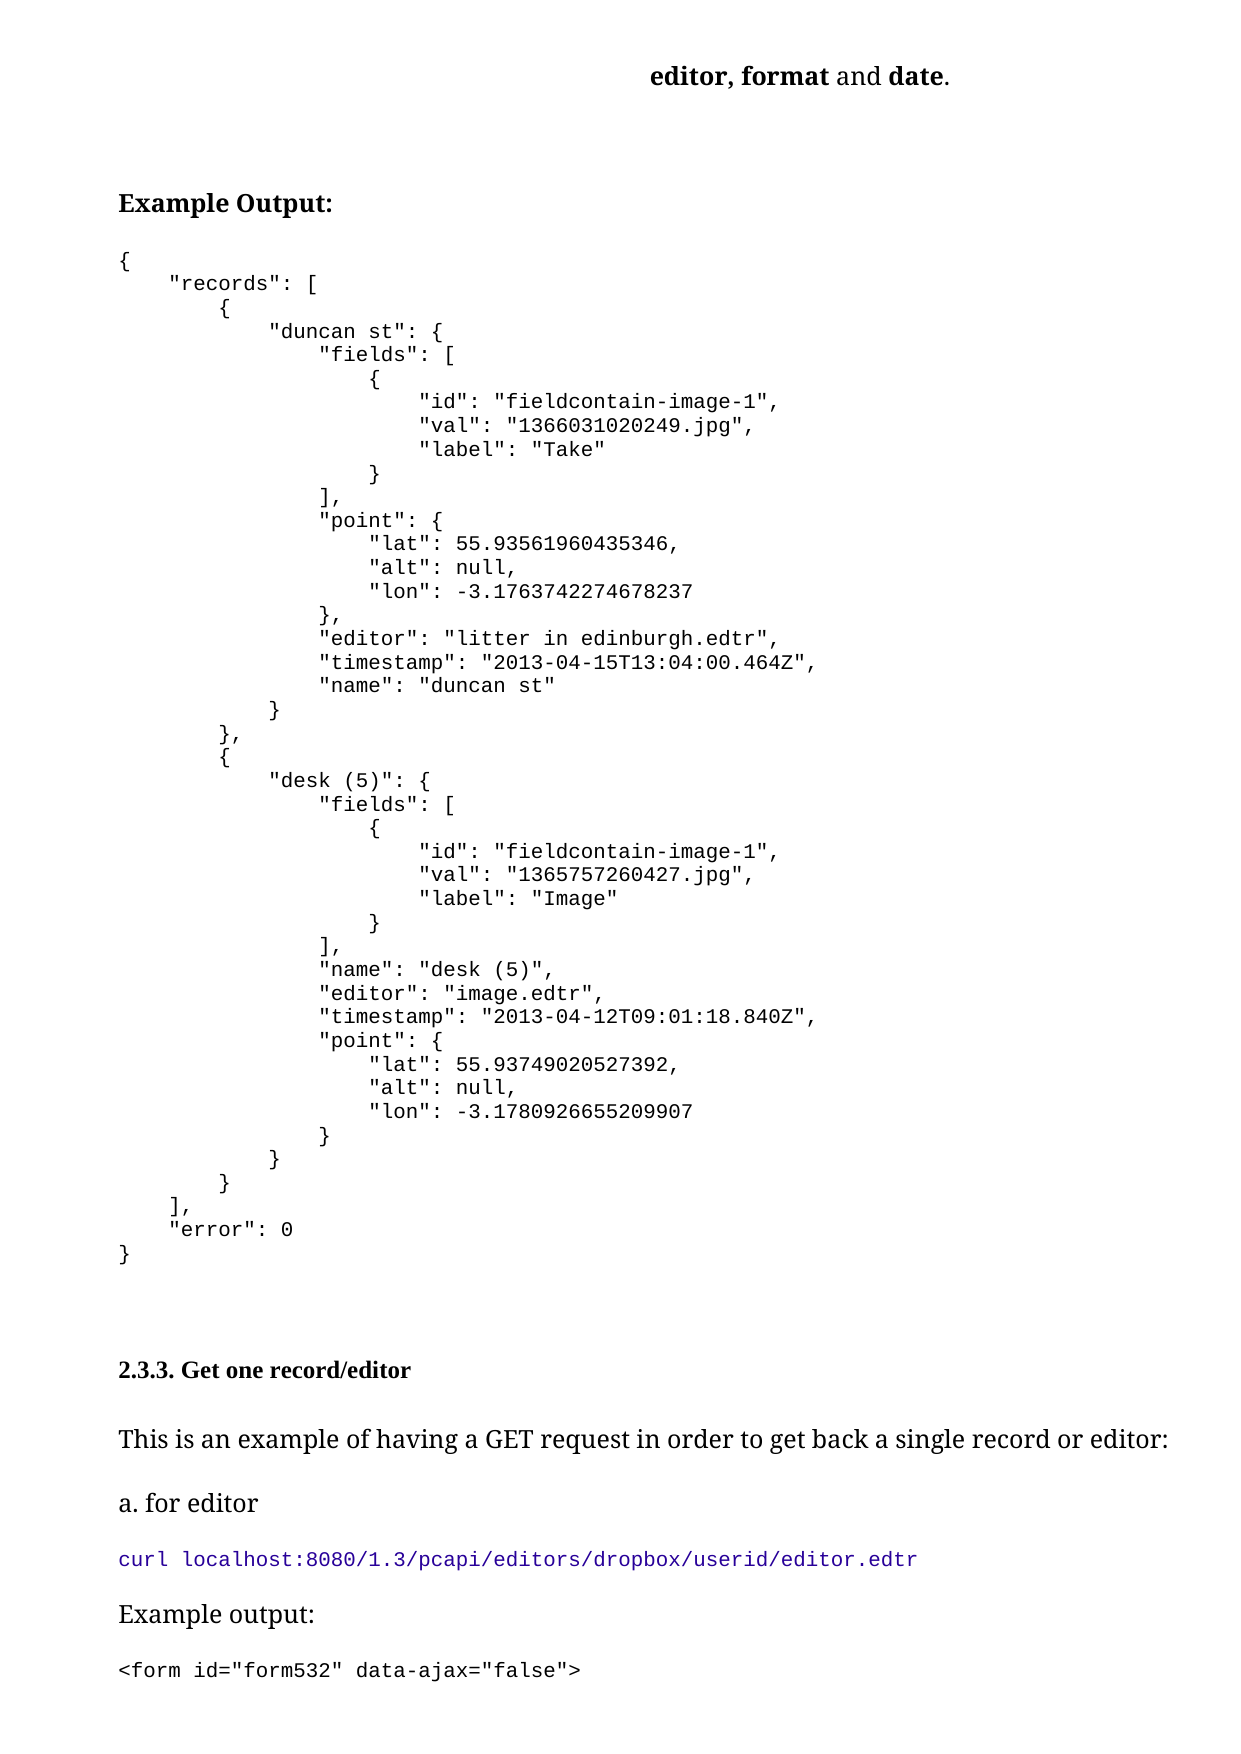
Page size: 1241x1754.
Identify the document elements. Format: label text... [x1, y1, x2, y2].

table_header editor, format and date. [650, 59, 1181, 123]
table_header <form id="form532" data-ajax="false"> [118, 1660, 1181, 1684]
text curl localhost:8080/1.3/pcapi/editors/dropbox/userid/editor.edtr [118, 1549, 1181, 1572]
text Example Output: [118, 186, 1181, 220]
text This is an example of having a GET request in order to get back a single record or editor: [118, 1422, 1181, 1456]
text Example output: [118, 1597, 1181, 1631]
table_header [118, 59, 649, 123]
text a. for editor [118, 1485, 1181, 1519]
table_header { "records": [ { "duncan st": { "fields": [ { "id": "fieldcontain-image-1", "val": "1366031020249.jpg", "label": "Take" } ], "point": { "lat": 55.93561960435346, "alt": null, "lon": -3.1763742274678237 }, "editor": "litter in edinburgh.edtr", "timestamp": "2013-04-15T13:04:00.464Z", "name": "duncan st" } }, { "desk (5)": { "fields": [ { "id": "fieldcontain-image-1", "val": "1365757260427.jpg", "label": "Image" } ], "name": "desk (5)", "editor": "image.edtr", "timestamp": "2013-04-12T09:01:18.840Z", "point": { "lat": 55.93749020527392, "alt": null, "lon": -3.1780926655209907 } } } ], "error": 0 } [118, 250, 1181, 1266]
subtitle 2.3.3. Get one record/editor [118, 1355, 1181, 1384]
